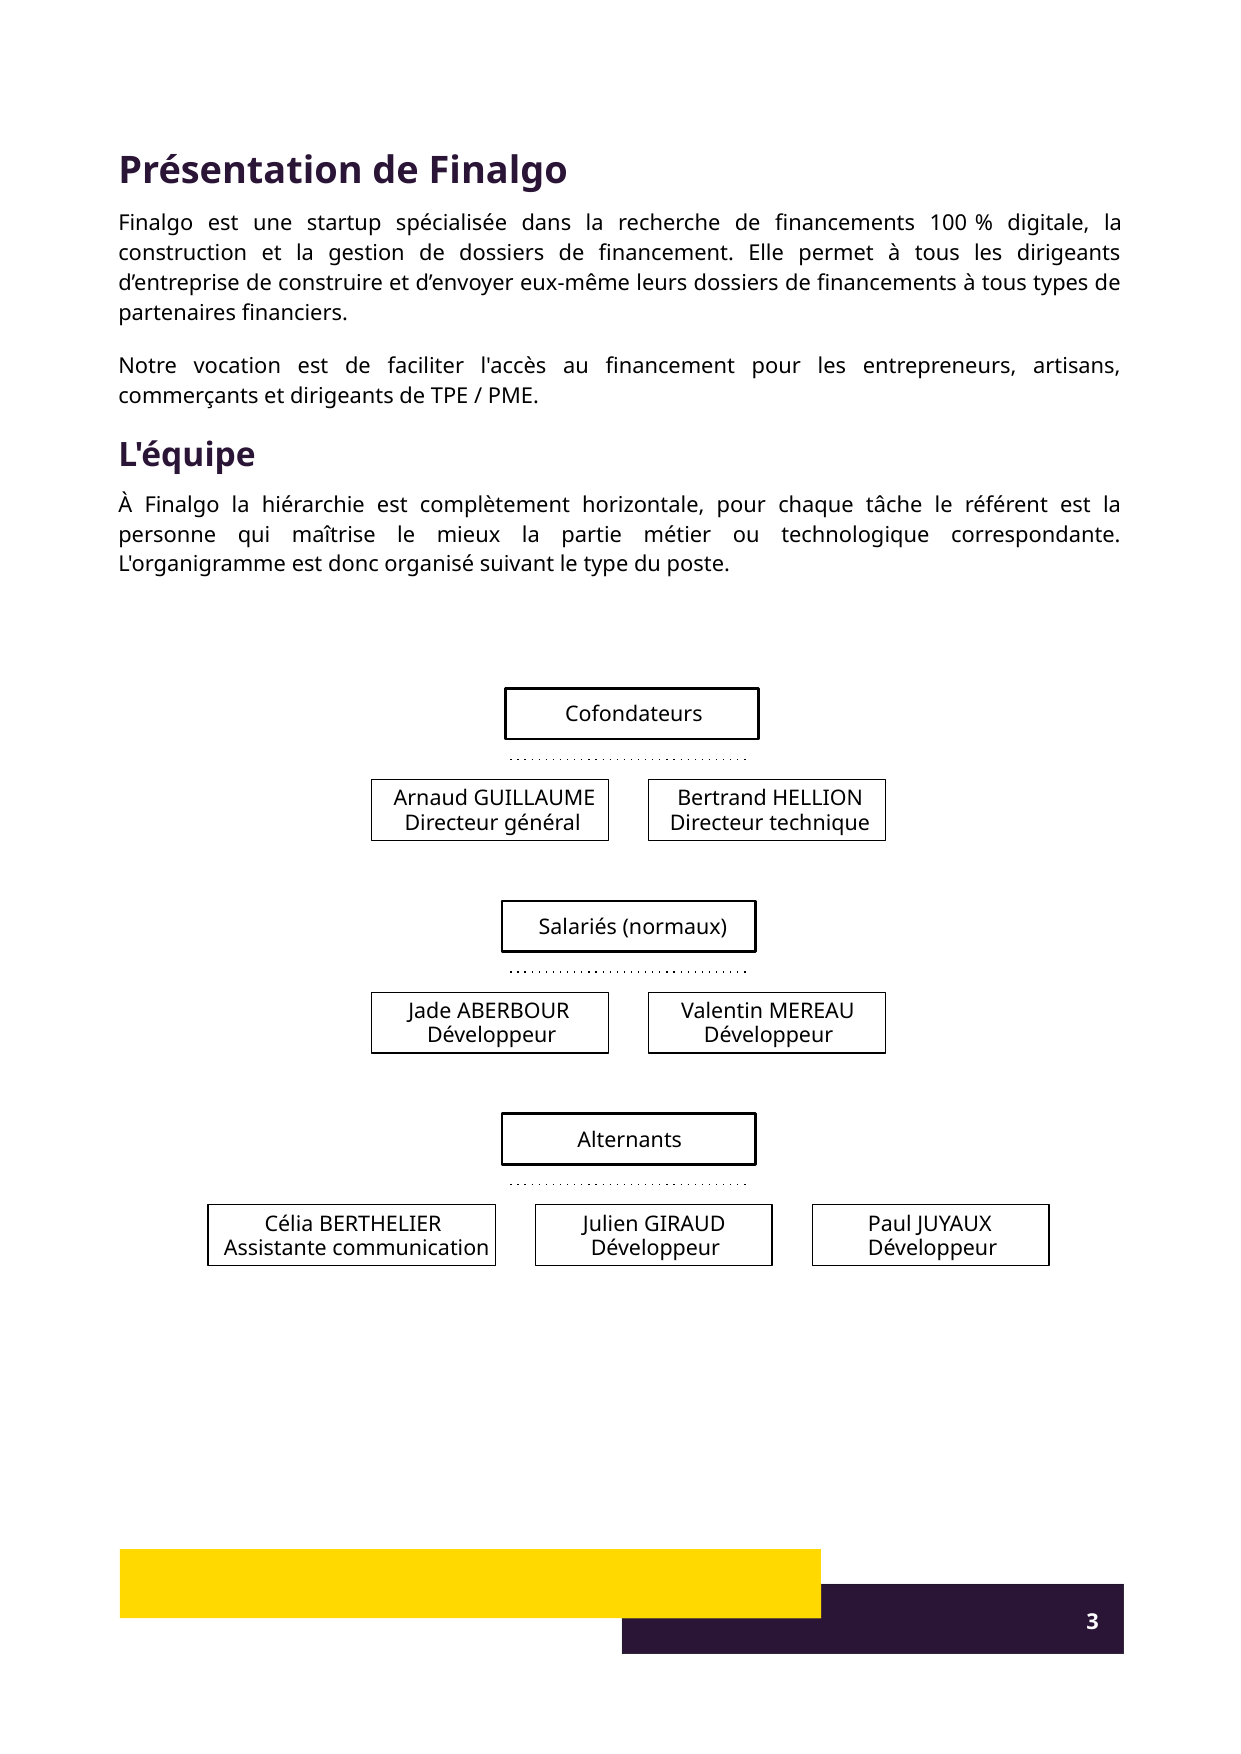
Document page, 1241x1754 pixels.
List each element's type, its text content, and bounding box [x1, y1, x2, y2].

subtitle L'équipe [118, 431, 1122, 476]
picture [119, 1549, 1124, 1654]
subtitle Présentation de Finalgo [118, 143, 1122, 195]
text Finalgo est une startup spécialisée dans la recherche de financements 100 % digitale, la construction et la gestion de dossiers de financement. Elle permet à tous les dirigeants d’entreprise de construire et d’envoyer eux-même leurs dossiers de financements à tous types de partenaires financiers. [118, 207, 1122, 326]
text À Finalgo la hiérarchie est complètement horizontale, pour chaque tâche le référent est la personne qui maîtrise le mieux la partie métier ou technologique correspondante. L'organigramme est donc organisé suivant le type du poste. [118, 489, 1122, 578]
text Notre vocation est de faciliter l'accès au financement pour les entrepreneurs, artisans, commerçants et dirigeants de TPE / PME. [118, 350, 1122, 410]
